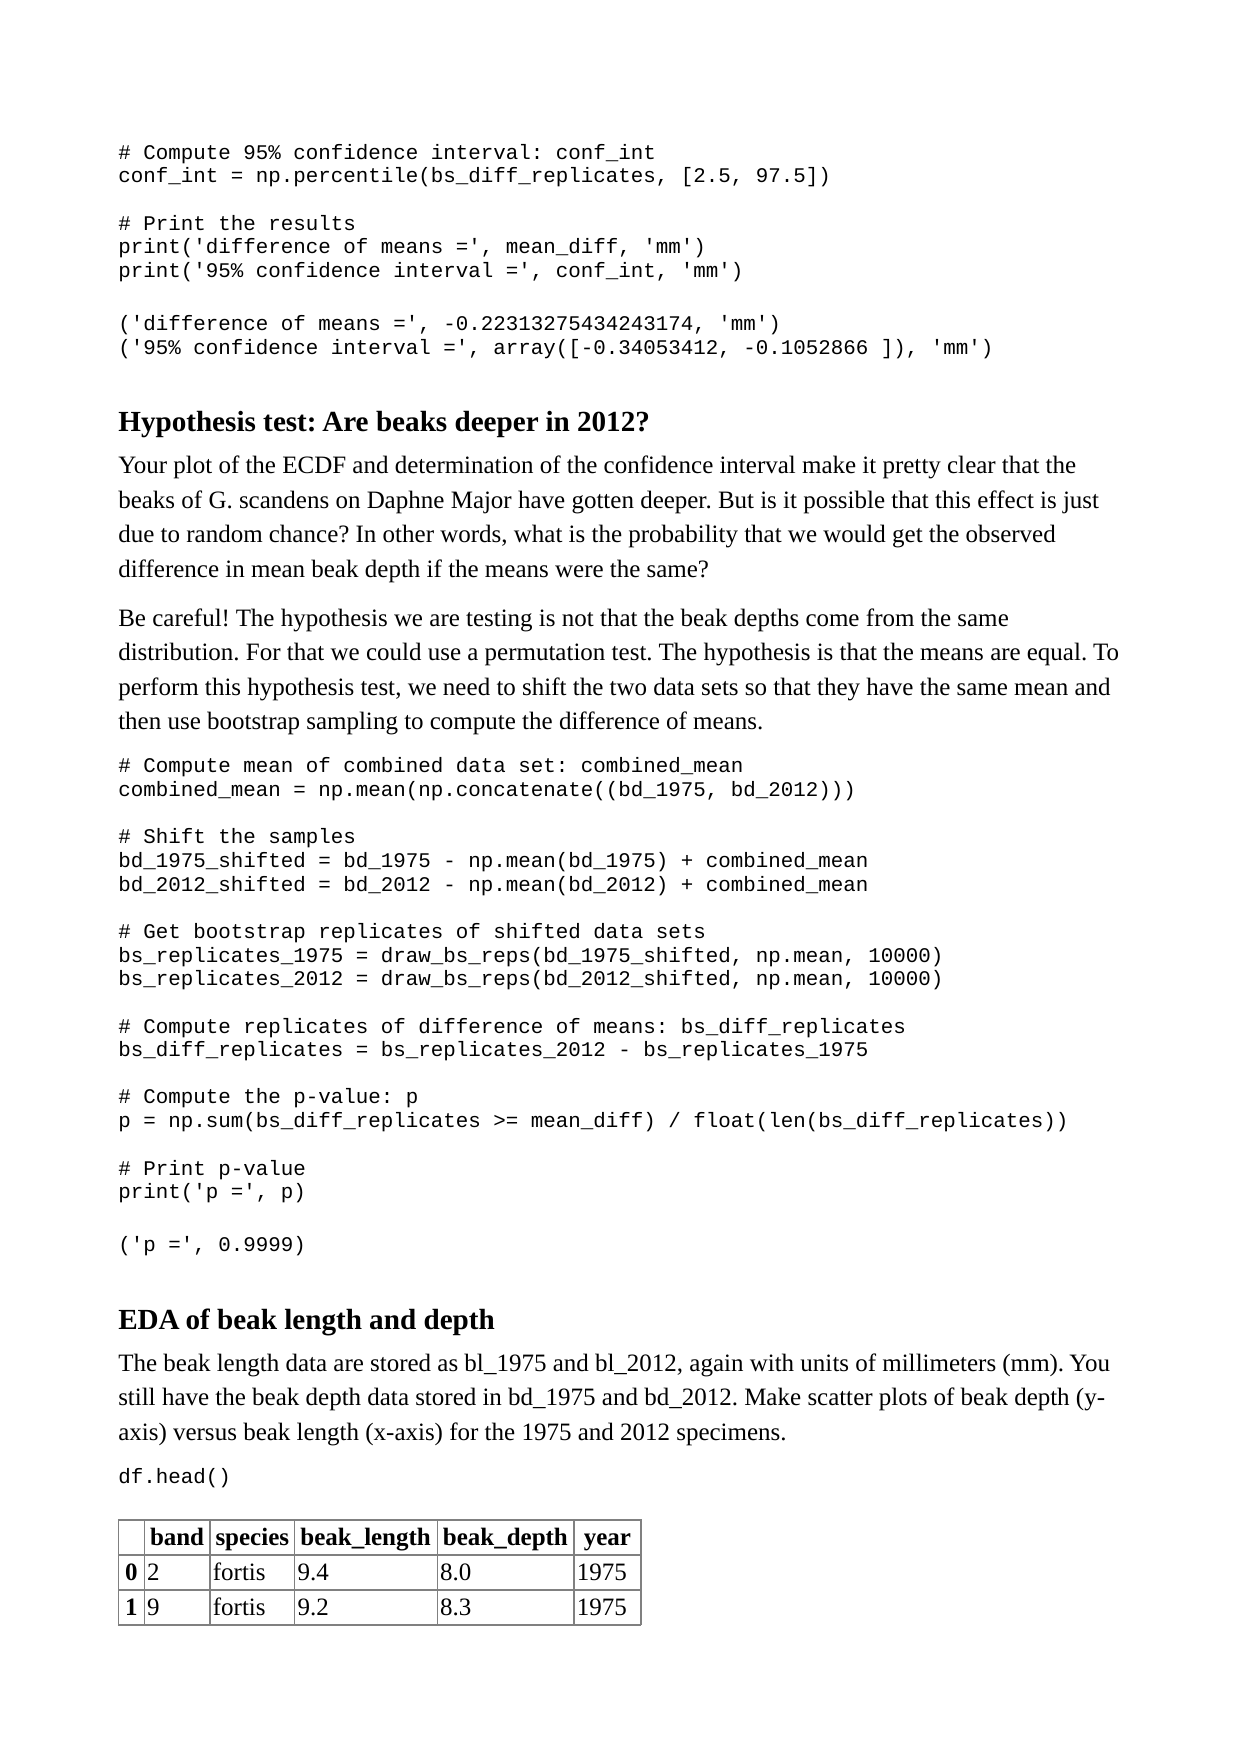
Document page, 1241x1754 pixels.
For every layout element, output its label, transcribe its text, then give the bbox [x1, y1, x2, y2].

table_cell 9.2 [295, 1591, 437, 1624]
text # Compute the p-value: p [118, 1087, 1122, 1110]
text # Get bootstrap replicates of shifted data sets [118, 921, 1122, 945]
text print('p =', p) [118, 1181, 1122, 1205]
subtitle EDA of beak length and depth [118, 1302, 1122, 1336]
subtitle Hypothesis test: Are beaks deeper in 2012? [118, 404, 1122, 438]
text bs_replicates_1975 = draw_bs_reps(bd_1975_shifted, np.mean, 10000) [118, 945, 1122, 968]
text The beak length data are stored as bl_1975 and bl_2012, again with units of millimeters (mm). You still have the beak depth data stored in bd_1975 and bd_2012. Make scatter plots of beak depth (y-axis) versus beak length (x-axis) for the 1975 and 2012 specimens. [118, 1348, 1122, 1446]
text p = np.sum(bs_diff_replicates >= mean_diff) / float(len(bs_diff_replicates)) [118, 1110, 1122, 1134]
text bs_replicates_2012 = draw_bs_reps(bd_2012_shifted, np.mean, 10000) [118, 968, 1122, 992]
text ('p =', 0.9999) [118, 1234, 1122, 1258]
text ('95% confidence interval =', array([-0.34053412, -0.1052866 ]), 'mm') [118, 337, 1122, 360]
table_cell 8.3 [438, 1591, 573, 1624]
table_cell 1975 [575, 1591, 640, 1624]
table_cell 0 [119, 1556, 144, 1589]
table_cell 9 [145, 1591, 209, 1624]
text # Compute mean of combined data set: combined_mean [118, 756, 1122, 779]
table_cell 1975 [575, 1556, 640, 1589]
table_cell 9.4 [295, 1556, 437, 1589]
table_header beak_depth [438, 1521, 573, 1554]
table_cell fortis [211, 1556, 294, 1589]
text df.head() [118, 1466, 1122, 1490]
text # Print the results [118, 213, 1122, 236]
text bs_diff_replicates = bs_replicates_2012 - bs_replicates_1975 [118, 1039, 1122, 1063]
table_cell fortis [211, 1591, 294, 1624]
text # Shift the samples [118, 826, 1122, 850]
text # Compute replicates of difference of means: bs_diff_replicates [118, 1016, 1122, 1039]
text Your plot of the ECDF and determination of the confidence interval make it pretty clear that the beaks of G. scandens on Daphne Major have gotten deeper. But is it possible that this effect is just due to random chance? In other words, what is the probability that we would get the observed difference in mean beak depth if the means were the same? [118, 451, 1122, 583]
text print('difference of means =', mean_diff, 'mm') [118, 236, 1122, 260]
text Be careful! The hypothesis we are testing is not that the beak depths come from the same distribution. For that we could use a permutation test. The hypothesis is that the means are equal. To perform this hypothesis test, we need to shift the two data sets so that they have the same mean and then use bootstrap sampling to compute the difference of means. [118, 603, 1122, 735]
text bd_2012_shifted = bd_2012 - np.mean(bd_2012) + combined_mean [118, 874, 1122, 897]
table_cell 1 [119, 1591, 144, 1624]
text bd_1975_shifted = bd_1975 - np.mean(bd_1975) + combined_mean [118, 850, 1122, 874]
text # Print p-value [118, 1157, 1122, 1181]
table_header year [575, 1521, 640, 1554]
table_header species [211, 1521, 294, 1554]
text ('difference of means =', -0.22313275434243174, 'mm') [118, 313, 1122, 337]
table_cell 2 [145, 1556, 209, 1589]
text print('95% confidence interval =', conf_int, 'mm') [118, 260, 1122, 284]
text combined_mean = np.mean(np.concatenate((bd_1975, bd_2012))) [118, 779, 1122, 803]
table_header [119, 1521, 144, 1554]
text # Compute 95% confidence interval: conf_int [118, 142, 1122, 165]
table_header band [145, 1521, 209, 1554]
text conf_int = np.percentile(bs_diff_replicates, [2.5, 97.5]) [118, 165, 1122, 189]
table_cell 8.0 [438, 1556, 573, 1589]
table_header beak_length [295, 1521, 437, 1554]
